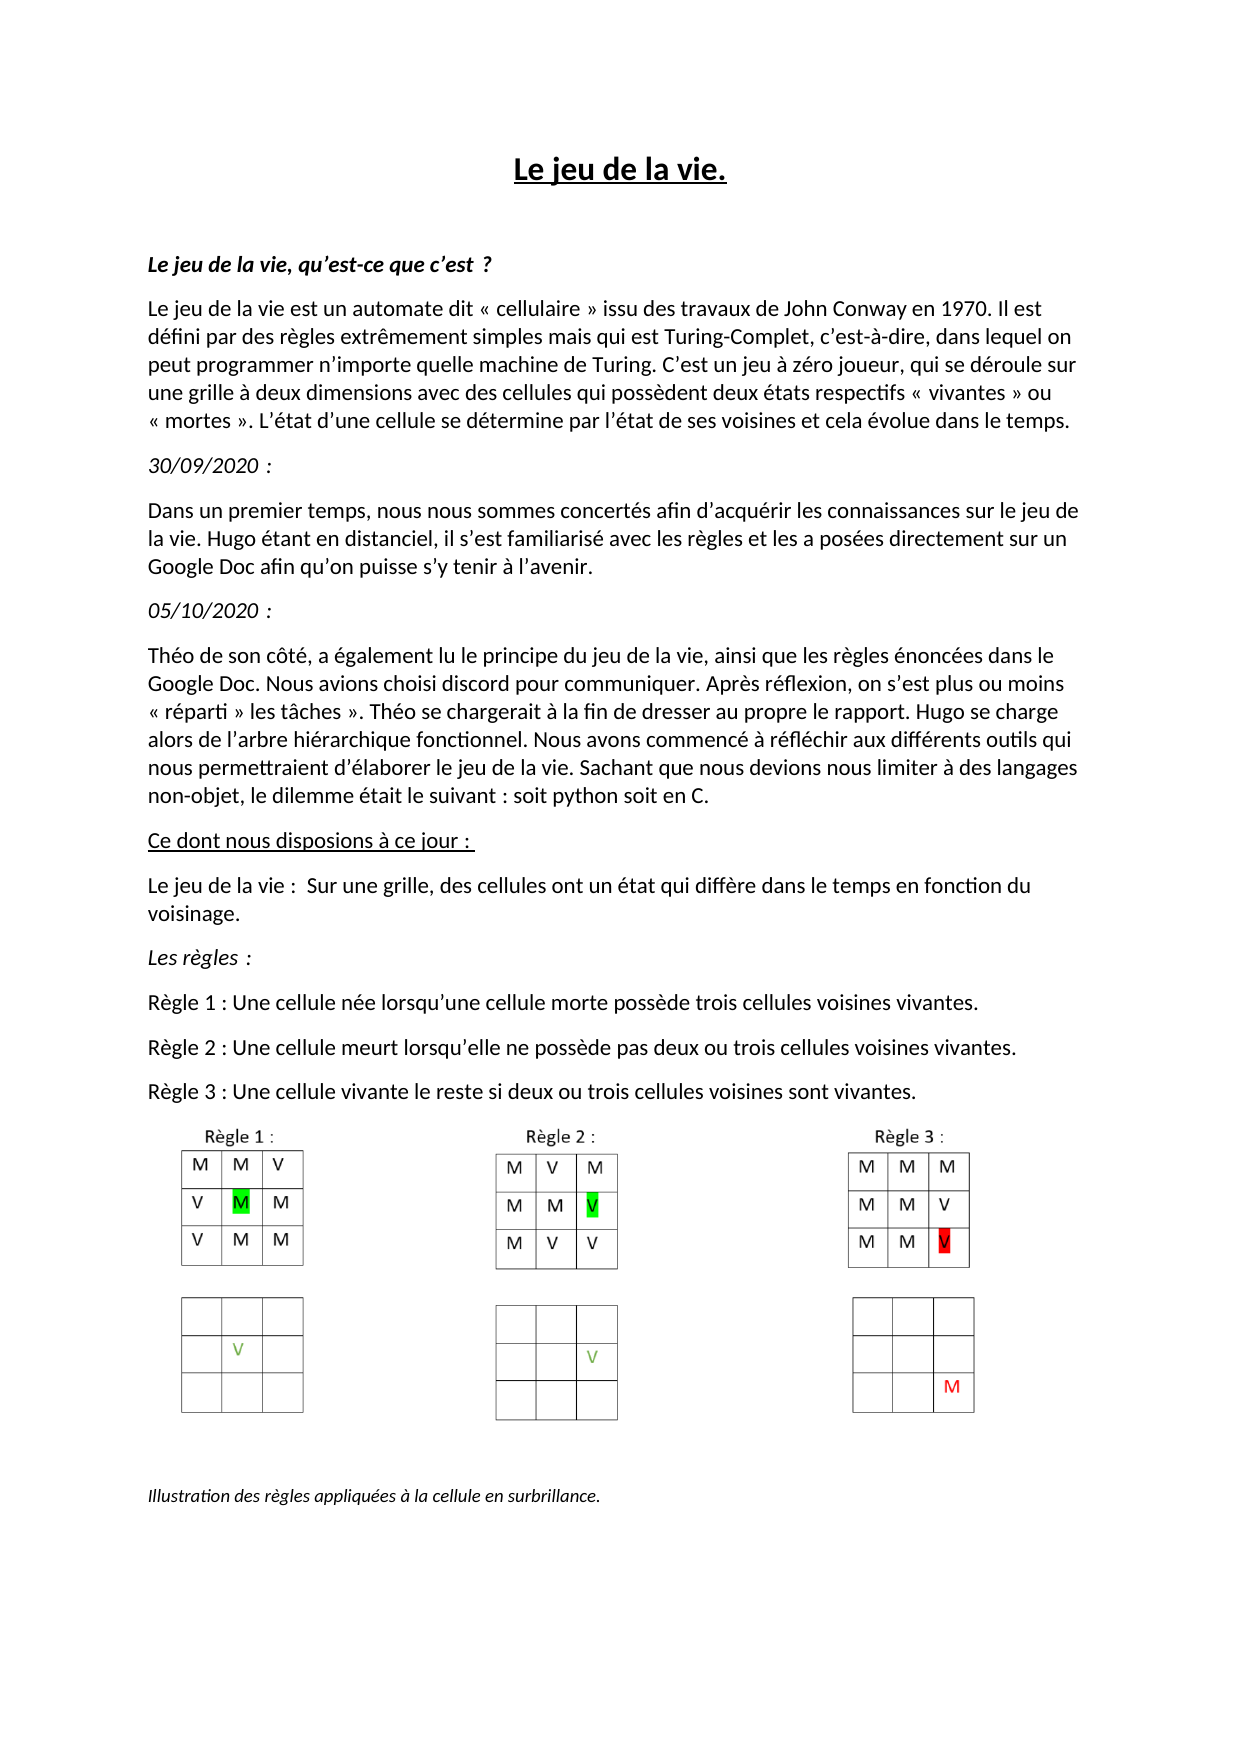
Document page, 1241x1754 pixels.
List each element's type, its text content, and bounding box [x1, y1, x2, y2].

text Le jeu de la vie. [148, 148, 1093, 188]
text Le jeu de la vie, qu’est-ce que c’est ? [148, 250, 1093, 278]
text 05/10/2020 : [148, 597, 1093, 624]
text Illustration des règles appliquées à la cellule en surbrillance. [148, 1484, 1093, 1507]
text Règle 2 : Une cellule meurt lorsqu’elle ne possède pas deux ou trois cellules voisines vivantes. [148, 1033, 1093, 1061]
text Le jeu de la vie : Sur une grille, des cellules ont un état qui diffère dans le temps en fonction du voisinage. [148, 871, 1093, 927]
text Ce dont nous disposions à ce jour : [148, 826, 1093, 854]
text Règle 1 : Une cellule née lorsqu’une cellule morte possède trois cellules voisines vivantes. [148, 988, 1093, 1016]
text Règle 3 : Une cellule vivante le reste si deux ou trois cellules voisines sont vivantes. [148, 1077, 1093, 1106]
text Le jeu de la vie est un automate dit « cellulaire » issu des travaux de John Conway en 1970. Il est défini par des règles extrêmement simples mais qui est Turing-Complet, c’est-à-dire, dans lequel on peut programmer n’importe quelle machine de Turing. C’est un jeu à zéro joueur, qui se déroule sur une grille à deux dimensions avec des cellules qui possèdent deux états respectifs « vivantes » ou « mortes ». L’état d’une cellule se détermine par l’état de ses voisines et cela évolue dans le temps. [148, 294, 1093, 434]
text Les règles : [148, 943, 1093, 971]
text 30/09/2020 : [148, 451, 1093, 479]
text Théo de son côté, a également lu le principe du jeu de la vie, ainsi que les règles énoncées dans le Google Doc. Nous avions choisi discord pour communiquer. Après réflexion, on s’est plus ou moins « réparti » les tâches ». Théo se chargerait à la fin de dresser au propre le rapport. Hugo se charge alors de l’arbre hiérarchique fonctionnel. Nous avons commencé à réfléchir aux différents outils qui nous permettraient d’élaborer le jeu de la vie. Sachant que nous devions nous limiter à des langages non-objet, le dilemme était le suivant : soit python soit en C. [148, 641, 1093, 809]
text Dans un premier temps, nous nous sommes concertés afin d’acquérir les connaissances sur le jeu de la vie. Hugo étant en distanciel, il s’est familiarisé avec les règles et les a posées directement sur un Google Doc afin qu’on puisse s’y tenir à l’avenir. [148, 496, 1093, 580]
